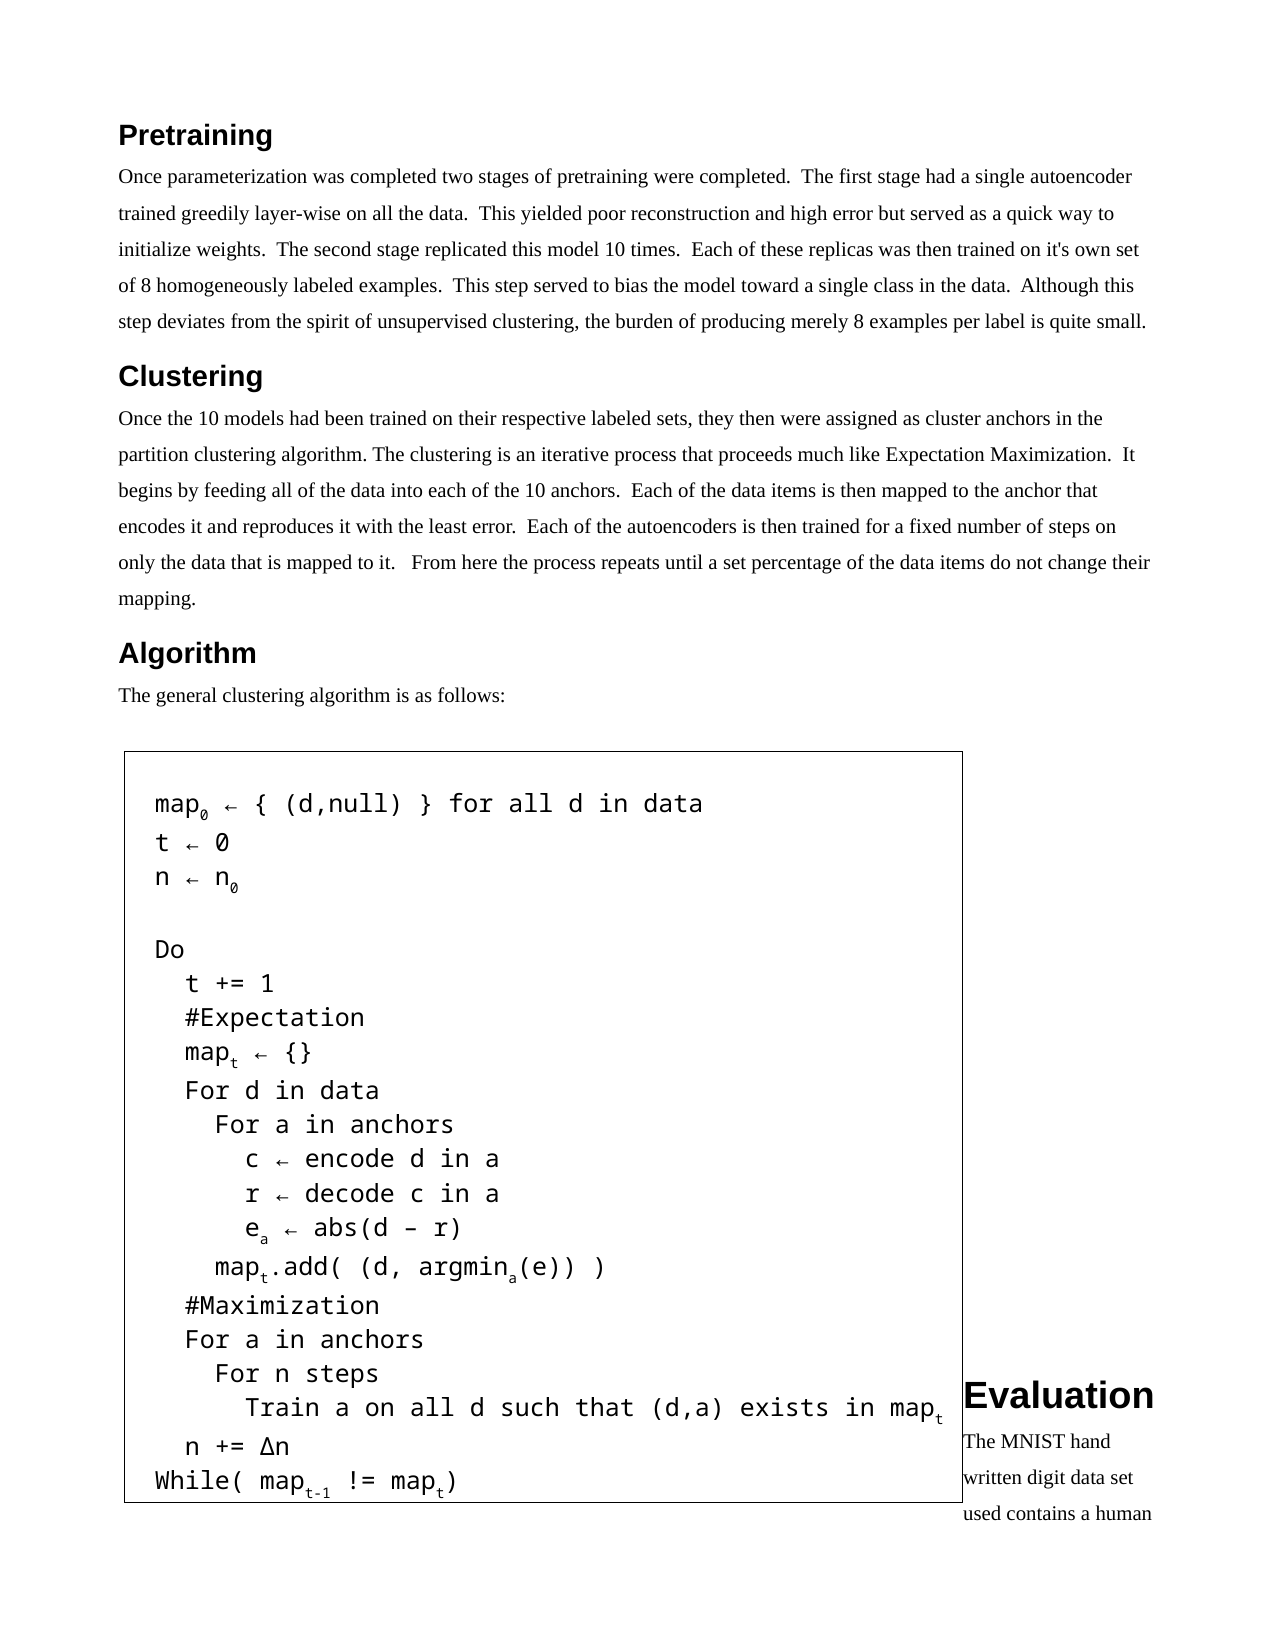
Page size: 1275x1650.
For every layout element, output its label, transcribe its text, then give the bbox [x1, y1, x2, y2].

subtitle Evaluation [118, 1372, 124, 1416]
text The general clustering algorithm is as follows: [118, 682, 1157, 707]
subtitle Algorithm [118, 636, 1157, 670]
subtitle Evaluation [125, 1372, 962, 1416]
text Once parameterization was completed two stages of pretraining were completed. The first stage had a single autoencoder trained greedily layer-wise on all the data. This yielded poor reconstruction and high error but served as a quick way to initialize weights. The second stage replicated this model 10 times. Each of these replicas was then trained on it's own set of 8 homogeneously labeled examples. This step served to bias the model toward a single class in the data. Although this step deviates from the spirit of unsupervised clustering, the burden of producing merely 8 examples per label is quite small. [118, 164, 1157, 333]
subtitle Evaluation [963, 1372, 1157, 1416]
subtitle Clustering [118, 359, 1157, 393]
text The MNIST hand written digit data set used contains a human generated label for each image where the labels indicate which numeral is displayed [ Yann Lecun, Corinna Cortes. ]. The CIFAR-10 natural image data set contains cropped and centered images of 10 distinct natural items such as horses, cars, dogs, cats, etc [ Krizhevsky, Alex, and Geoffrey Hinton. 2009 ]. The labels here indicate which type of item is the centered object in the image. In both cases the labels categorize the image's subject matter. These subject matter labels serve as an evaluation measure to determine the extent to which the autoencoder bias based clustering was effective in grouping images of like subject matter. [118, 1429, 1157, 1525]
text The MNIST hand written digit data set used contains a human generated label for each image where the labels indicate which numeral is displayed [ Yann Lecun, Corinna Cortes. ]. The CIFAR-10 natural image data set contains cropped and centered images of 10 distinct natural items such as horses, cars, dogs, cats, etc [ Krizhevsky, Alex, and Geoffrey Hinton. 2009 ]. The labels here indicate which type of item is the centered object in the image. In both cases the labels categorize the image's subject matter. These subject matter labels serve as an evaluation measure to determine the extent to which the autoencoder bias based clustering was effective in grouping images of like subject matter. [125, 1429, 962, 1502]
subtitle Pretraining [118, 118, 1157, 152]
text Once the 10 models had been trained on their respective labeled sets, they then were assigned as cluster anchors in the partition clustering algorithm. The clustering is an iterative process that proceeds much like Expectation Maximization. It begins by feeding all of the data into each of the 10 anchors. Each of the data items is then mapped to the anchor that encodes it and reproduces it with the least error. Each of the autoencoders is then trained for a fixed number of steps on only the data that is mapped to it. From here the process repeats until a set percentage of the data items do not change their mapping. [118, 405, 1157, 610]
